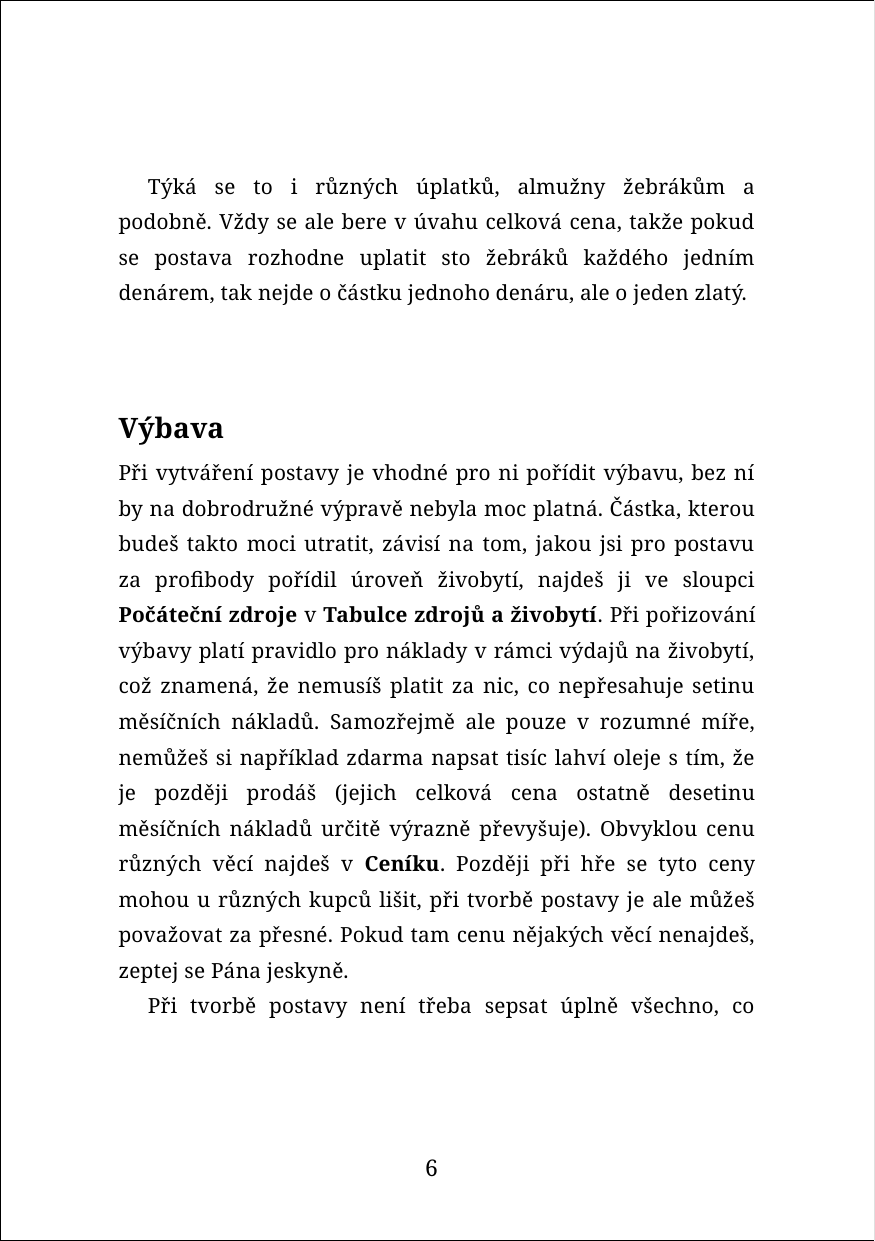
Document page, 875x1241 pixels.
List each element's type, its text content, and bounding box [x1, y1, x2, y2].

text Při vytváření postavy je vhodné pro ni pořídit výbavu, bez ní by na dobrodružné výpravě nebyla moc platná. Částka, kterou budeš takto moci utratit, závisí na tom, jakou jsi pro postavu za profibody pořídil úroveň živobytí, najdeš ji ve sloupci Počáteční zdroje v Tabulce zdrojů a živobytí. Při pořizování výbavy platí pravidlo pro náklady v rámci výdajů na živobytí, což znamená, že nemusíš platit za nic, co nepřesahuje setinu měsíčních nákladů. Samozřejmě ale pouze v rozumné míře, nemůžeš si například zdarma napsat tisíc lahví oleje s tím, že je později prodáš (jejich celková cena ostatně desetinu měsíčních nákladů určitě výrazně převyšuje). Obvyklou cenu různých věcí najdeš v Ceníku. Později při hře se tyto ceny mohou u různých kupců lišit, při tvorbě postavy je ale můžeš považovat za přesné. Pokud tam cenu nějakých věcí nenajdeš, zeptej se Pána jeskyně. Při tvorbě postavy není třeba sepsat úplně všechno, co [118, 458, 756, 1020]
subtitle Výbava [118, 408, 756, 447]
text Týká se to i různých úplatků, almužny žebrákům a podobně. Vždy se ale bere v úvahu celková cena, takže pokud se postava rozhodne uplatit sto žebráků každého jedním denárem, tak nejde o částku jednoho denáru, ale o jeden zlatý. [118, 172, 756, 307]
